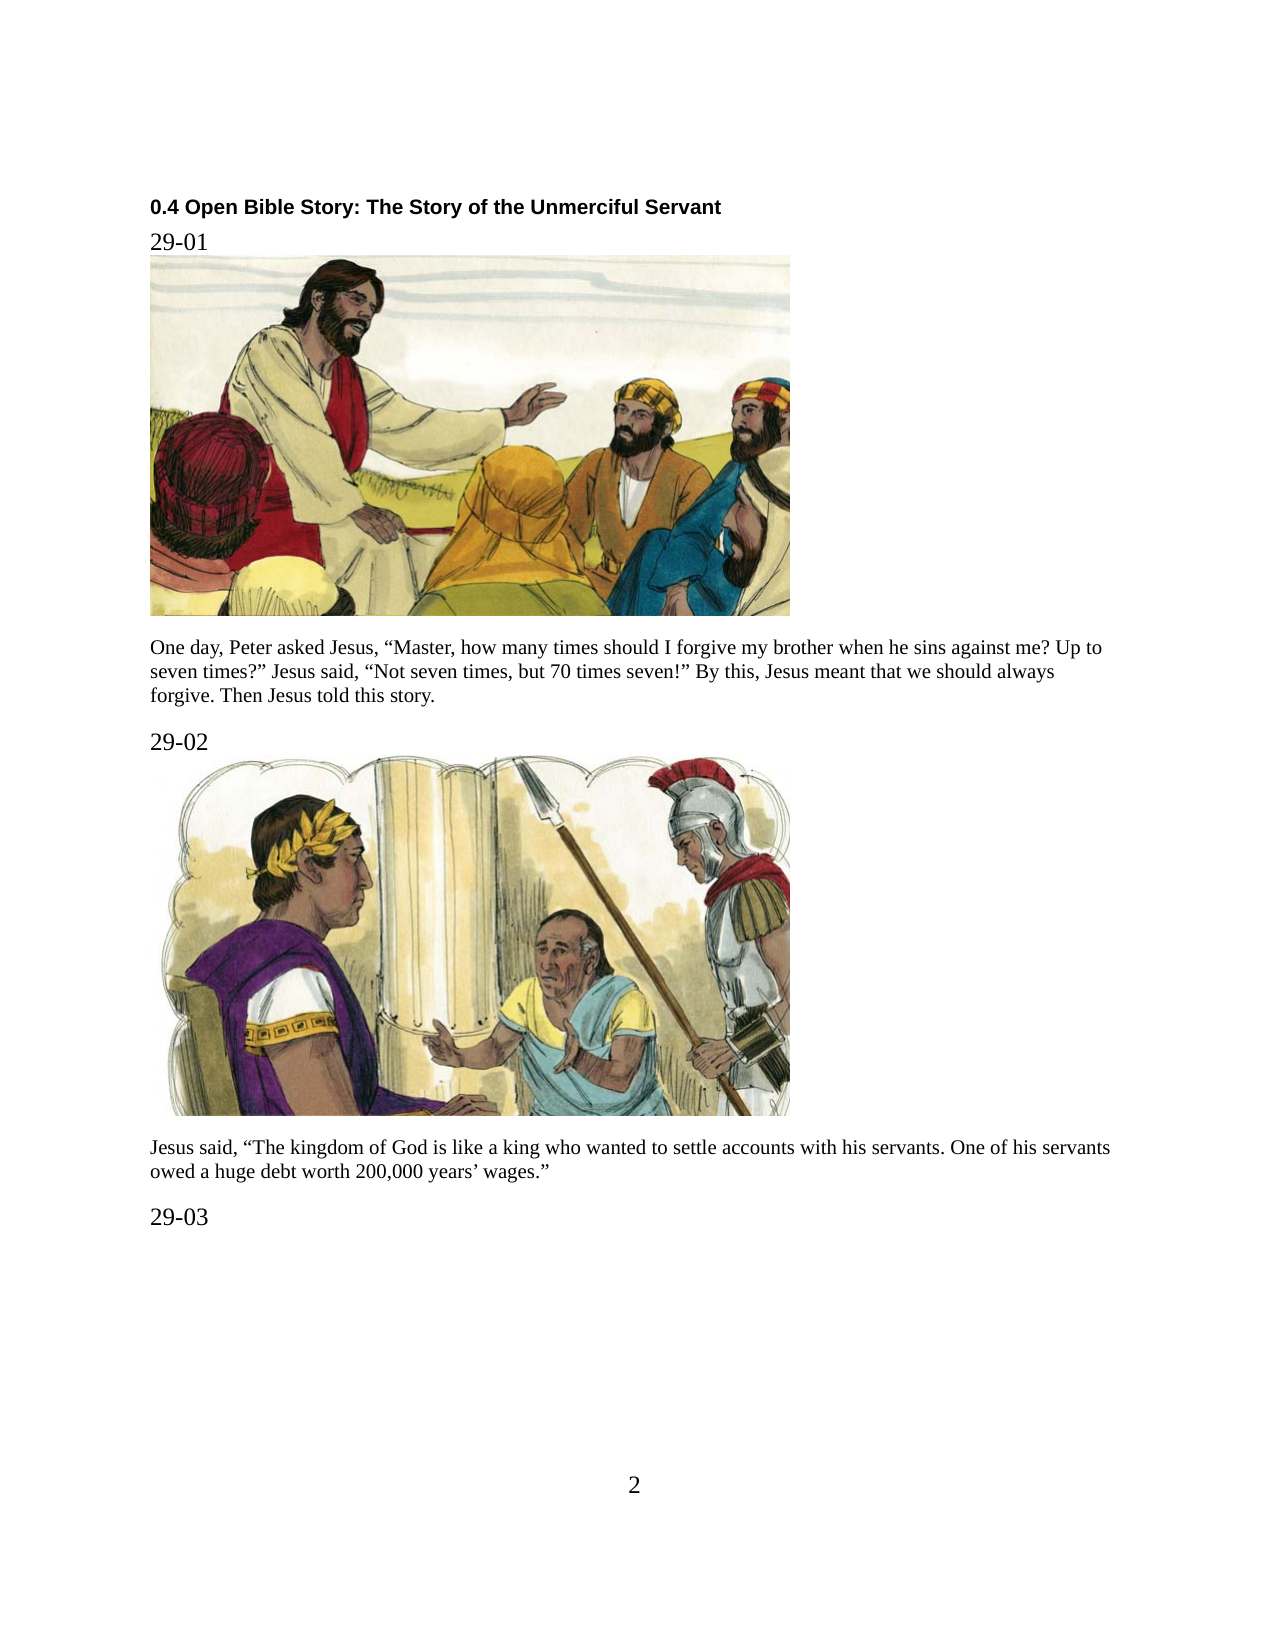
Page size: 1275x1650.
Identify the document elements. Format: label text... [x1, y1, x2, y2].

picture [150, 255, 790, 616]
picture [150, 755, 790, 1116]
subtitle 29-02 [150, 727, 1125, 755]
subtitle 29-01 [150, 227, 1125, 255]
text Jesus said, “The kingdom of God is like a king who wanted to settle accounts with his servants. One of his servants owed a huge debt worth 200,000 years’ wages.” [150, 1135, 1125, 1183]
subtitle 29-03 [150, 1202, 1125, 1231]
subtitle 0.4 Open Bible Story: The Story of the Unmerciful Servant [150, 195, 1125, 219]
text One day, Peter asked Jesus, “Master, how many times should I forgive my brother when he sins against me? Up to seven times?” Jesus said, “Not seven times, but 70 times seven!” By this, Jesus meant that we should always forgive. Then Jesus told this story. [150, 635, 1125, 707]
